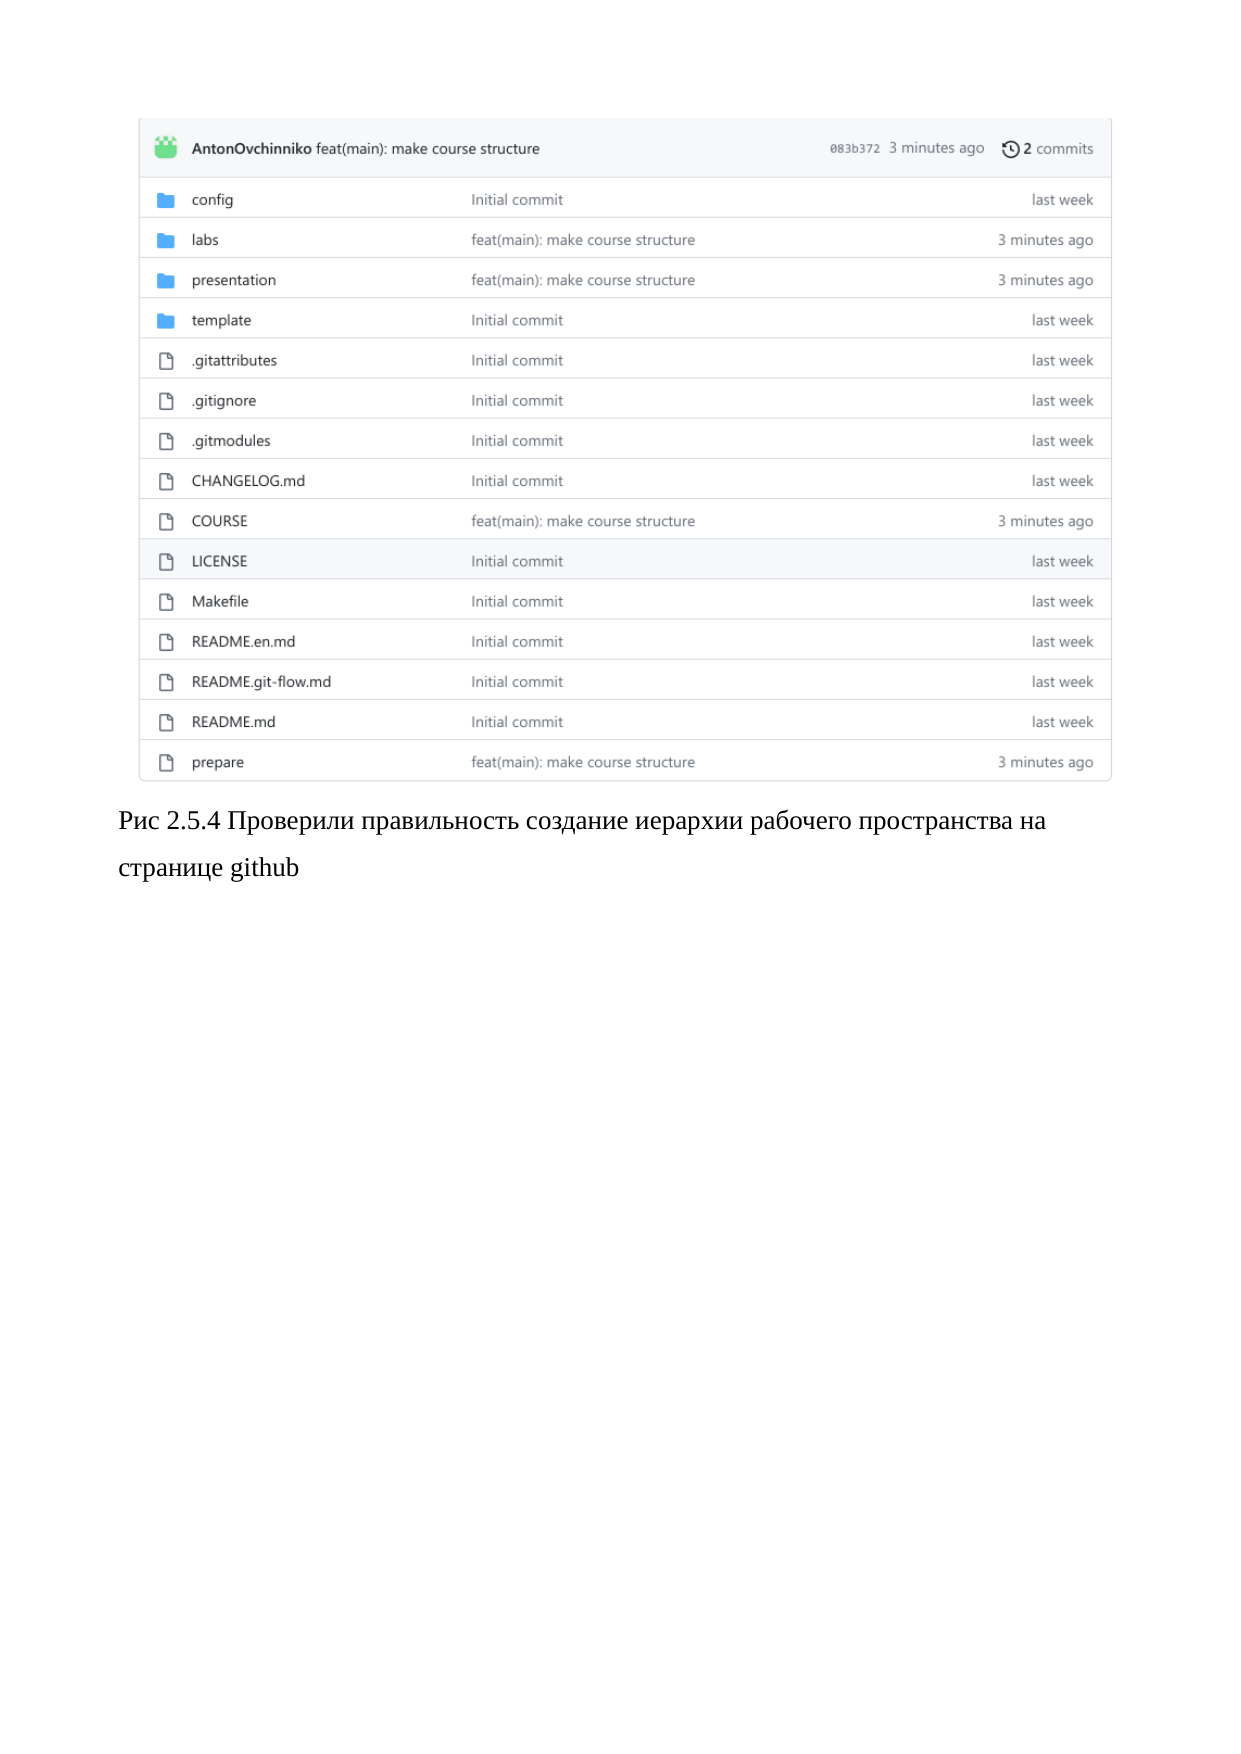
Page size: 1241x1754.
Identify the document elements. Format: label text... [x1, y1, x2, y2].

text Рис 2.5.4 Проверили правильность создание иерархии рабочего пространства на странице github [118, 789, 1122, 882]
picture [118, 118, 1123, 789]
